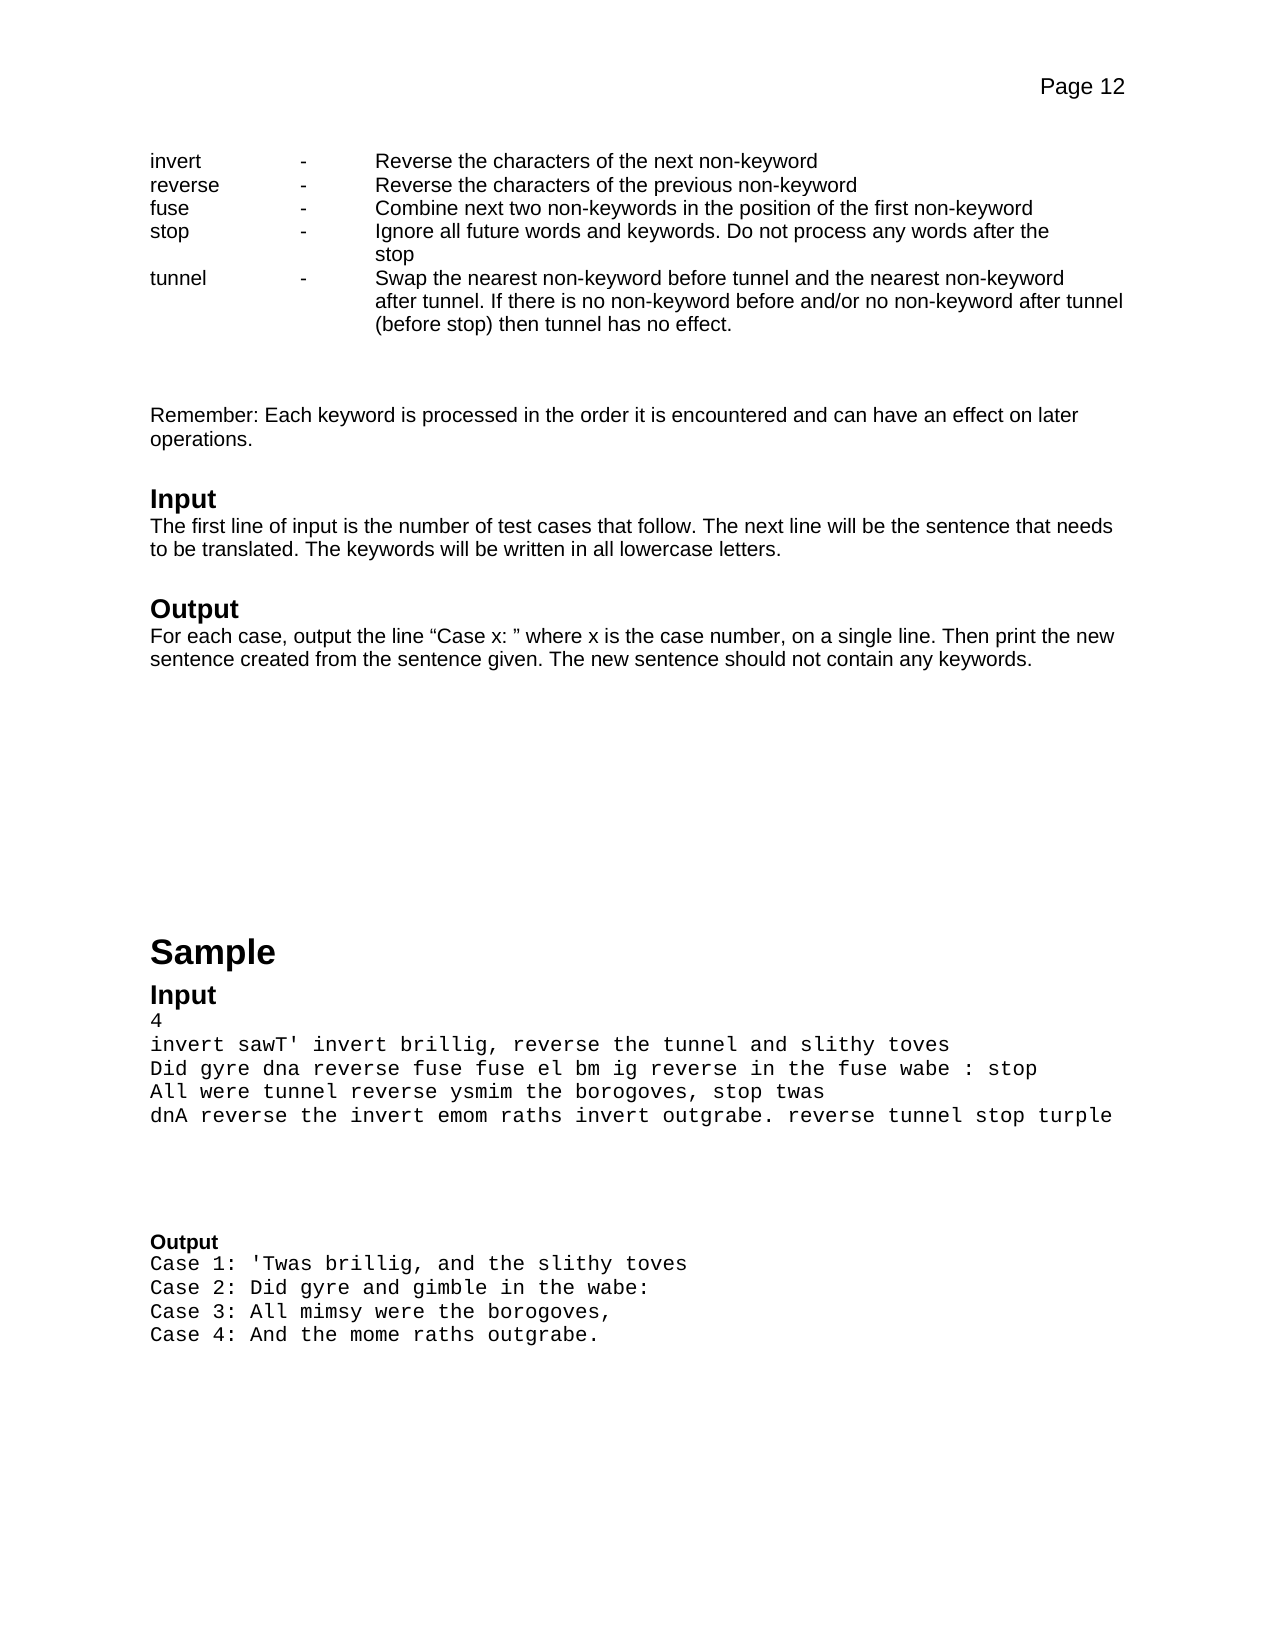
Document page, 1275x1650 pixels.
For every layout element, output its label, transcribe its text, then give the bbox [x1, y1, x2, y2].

subtitle reverse - Reverse the characters of the previous non-keyword [150, 173, 1125, 196]
subtitle stop [300, 243, 1125, 266]
subtitle Remember: Each keyword is processed in the order it is encountered and can have an effect on later operations. [150, 404, 1125, 451]
subtitle stop - Ignore all future words and keywords. Do not process any words after the [150, 220, 1125, 243]
subtitle invert - Reverse the characters of the next non-keyword [150, 150, 1125, 173]
subtitle Case 1: 'Twas brillig, and the slithy toves [150, 1253, 1125, 1277]
subtitle Output [150, 594, 1125, 624]
subtitle Case 2: Did gyre and gimble in the wabe: [150, 1277, 1125, 1301]
subtitle Case 4: And the mome raths outgrabe. [150, 1324, 1125, 1348]
subtitle Output [150, 1230, 1125, 1253]
subtitle For each case, output the line “Case x: ” where x is the case number, on a single line. Then print the new sentence created from the sentence given. The new sentence should not contain any keywords. [150, 624, 1125, 671]
subtitle fuse - Combine next two non-keywords in the position of the first non-keyword [150, 196, 1125, 220]
subtitle Sample [150, 932, 1125, 972]
subtitle Case 3: All mimsy were the borogoves, [150, 1301, 1125, 1324]
subtitle after tunnel. If there is no non-keyword before and/or no non-keyword after tunnel (before stop) then tunnel has no effect. [375, 289, 1125, 336]
subtitle The first line of input is the number of test cases that follow. The next line will be the sentence that needs to be translated. The keywords will be written in all lowercase letters. [150, 514, 1125, 561]
subtitle Input [150, 980, 1125, 1010]
subtitle 4 invert sawT' invert brillig, reverse the tunnel and slithy toves Did gyre dna reverse fuse fuse el bm ig reverse in the fuse wabe : stop All were tunnel reverse ysmim the borogoves, stop twas dnA reverse the invert emom raths invert outgrabe. reverse tunnel stop turple [150, 1010, 1125, 1129]
subtitle tunnel - Swap the nearest non-keyword before tunnel and the nearest non-keyword [150, 266, 1125, 289]
subtitle Input [150, 484, 1125, 514]
